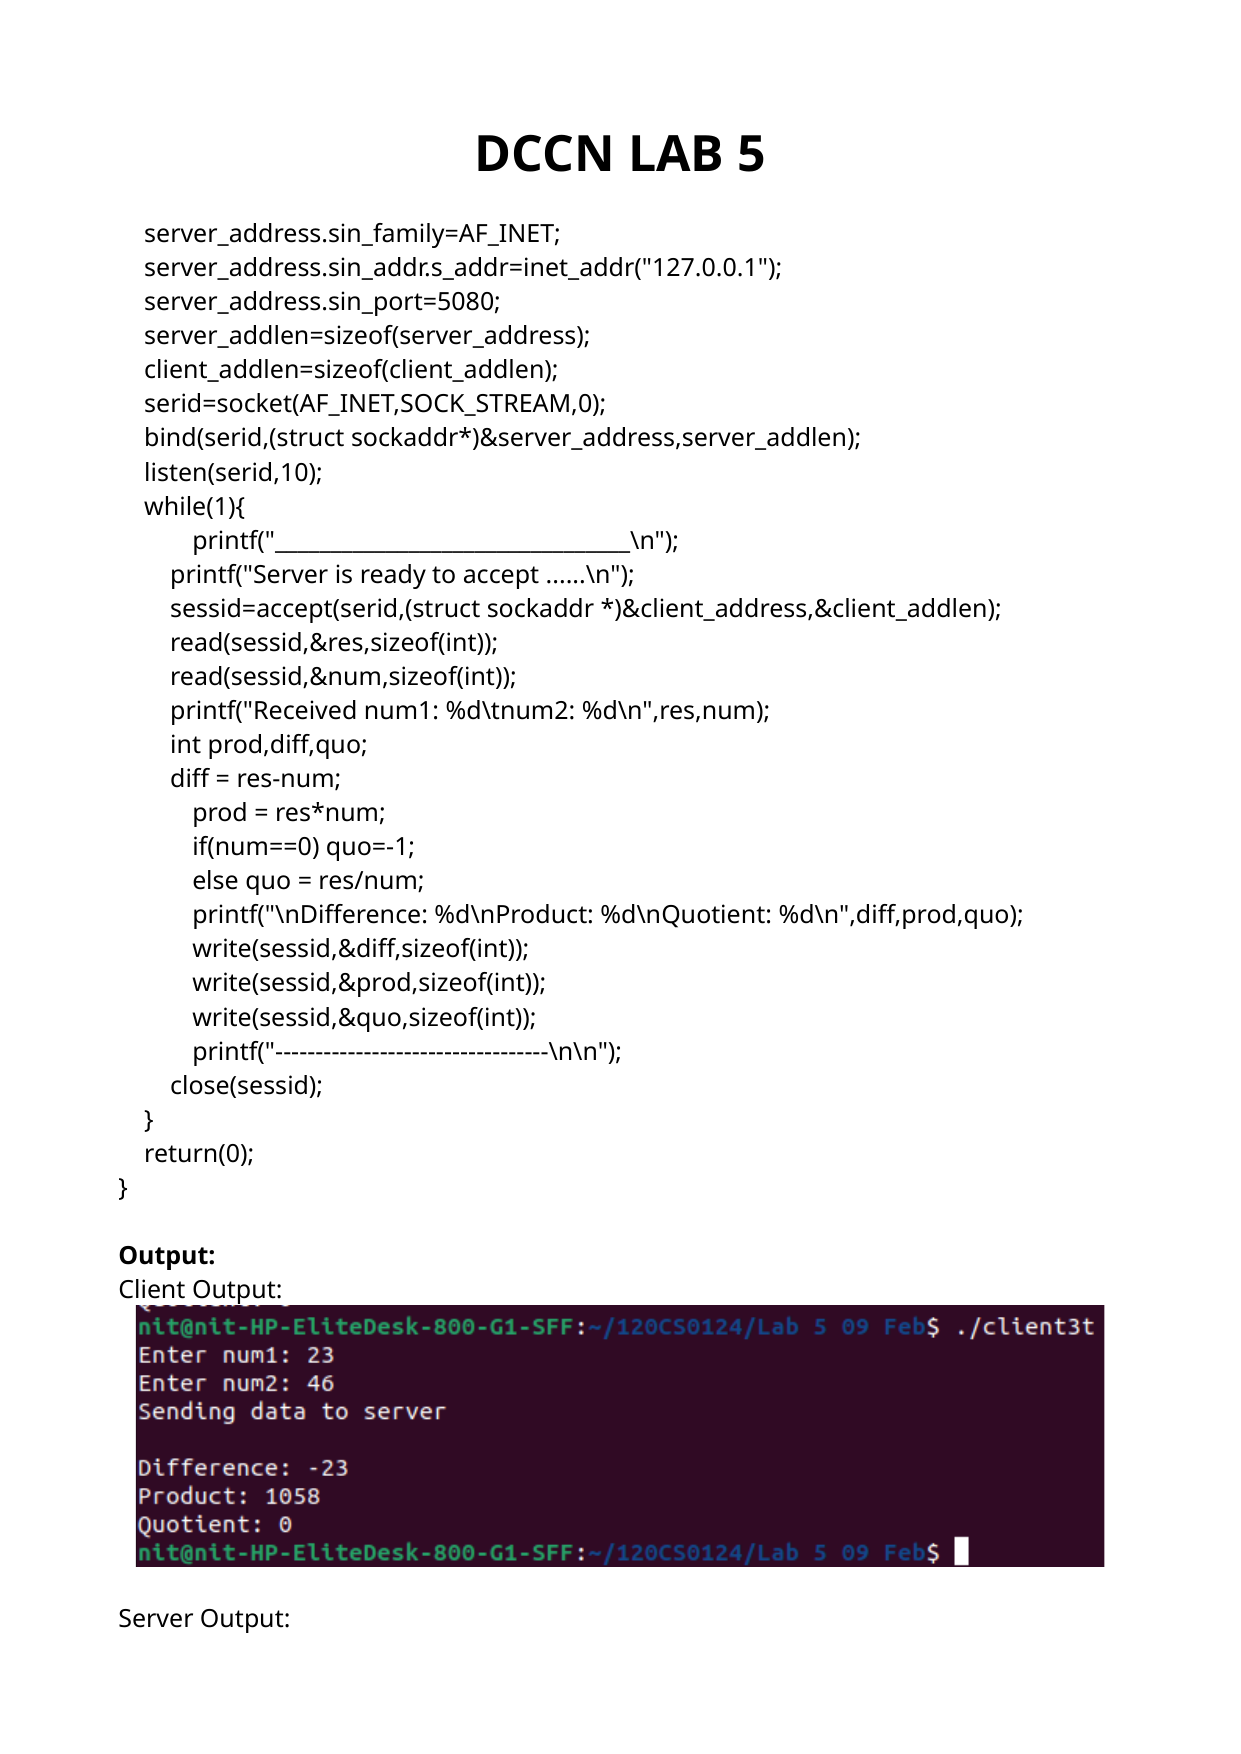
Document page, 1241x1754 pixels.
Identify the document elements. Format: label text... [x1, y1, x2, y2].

text } [118, 1169, 1122, 1203]
text server_address.sin_addr.s_addr=inet_addr("127.0.0.1"); [118, 250, 1122, 284]
text server_address.sin_port=5080; [118, 284, 1122, 318]
text printf("Received num1: %d\tnum2: %d\n",res,num); [118, 693, 1122, 727]
text diff = res-num; [118, 761, 1122, 795]
picture [135, 1305, 1105, 1567]
text read(sessid,&num,sizeof(int)); [118, 658, 1122, 693]
text write(sessid,&quo,sizeof(int)); [118, 999, 1122, 1033]
text write(sessid,&diff,sizeof(int)); [118, 931, 1122, 965]
text read(sessid,&res,sizeof(int)); [118, 624, 1122, 658]
text Output: [118, 1238, 1122, 1272]
text return(0); [118, 1135, 1122, 1169]
text } [118, 1101, 1122, 1135]
text server_address.sin_family=AF_INET; [118, 216, 1122, 250]
text prod = res*num; [118, 795, 1122, 829]
text printf("________________________________\n"); [118, 522, 1122, 556]
text write(sessid,&prod,sizeof(int)); [118, 965, 1122, 999]
text while(1){ [118, 488, 1122, 522]
text Client Output: [118, 1272, 1122, 1306]
text if(num==0) quo=-1; [118, 829, 1122, 863]
text serid=socket(AF_INET,SOCK_STREAM,0); [118, 386, 1122, 420]
text sessid=accept(serid,(struct sockaddr *)&client_address,&client_addlen); [118, 590, 1122, 624]
text bind(serid,(struct sockaddr*)&server_address,server_addlen); [118, 420, 1122, 454]
text printf("Server is ready to accept ......\n"); [118, 556, 1122, 590]
text close(sessid); [118, 1067, 1122, 1101]
text client_addlen=sizeof(client_addlen); [118, 352, 1122, 386]
text server_addlen=sizeof(server_address); [118, 318, 1122, 352]
text Server Output: [118, 1601, 1122, 1635]
text listen(serid,10); [118, 454, 1122, 488]
text printf("\nDifference: %d\nProduct: %d\nQuotient: %d\n",diff,prod,quo); [118, 897, 1122, 931]
text else quo = res/num; [118, 863, 1122, 897]
text printf("----------------------------------\n\n"); [118, 1033, 1122, 1067]
text int prod,diff,quo; [118, 727, 1122, 761]
